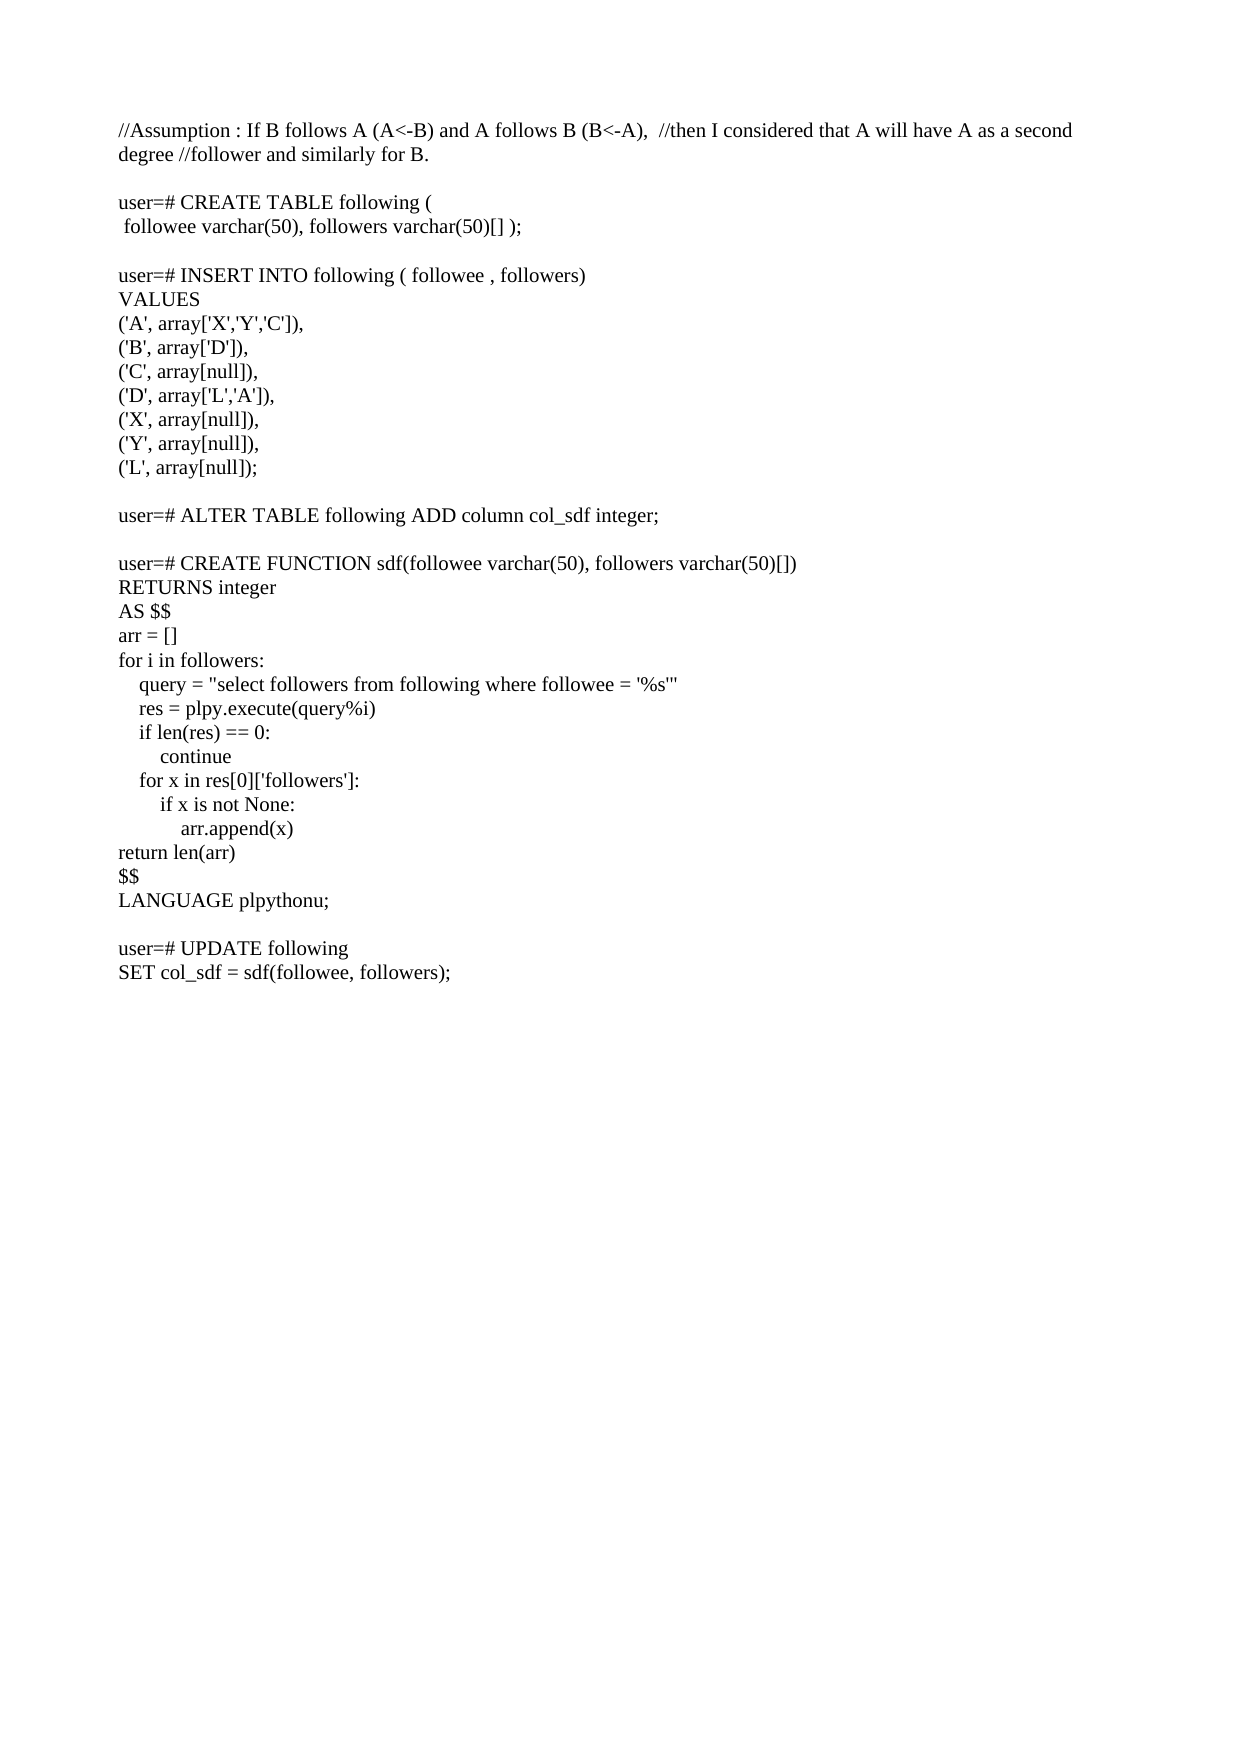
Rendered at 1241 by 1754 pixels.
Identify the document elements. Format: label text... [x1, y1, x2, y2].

text continue [118, 744, 1122, 768]
text arr.append(x) [118, 816, 1122, 840]
text arr = [] [118, 623, 1122, 647]
text ('A', array['X','Y','C']), [118, 311, 1122, 335]
text ('B', array['D']), [118, 335, 1122, 359]
text user=# UPDATE following [118, 936, 1122, 960]
text ('X', array[null]), [118, 407, 1122, 431]
text query = "select followers from following where followee = '%s'" [118, 672, 1122, 696]
text $$ [118, 864, 1122, 888]
text //Assumption : If B follows A (A<-B) and A follows B (B<-A), //then I considered that A will have A as a second degree //follower and similarly for B. [118, 118, 1122, 166]
text user=# ALTER TABLE following ADD column col_sdf integer; [118, 503, 1122, 527]
text if len(res) == 0: [118, 720, 1122, 744]
text user=# CREATE FUNCTION sdf(followee varchar(50), followers varchar(50)[]) [118, 551, 1122, 575]
text VALUES [118, 287, 1122, 311]
text LANGUAGE plpythonu; [118, 888, 1122, 912]
text for x in res[0]['followers']: [118, 768, 1122, 792]
text ('Y', array[null]), [118, 431, 1122, 455]
text ('D', array['L','A']), [118, 383, 1122, 407]
text res = plpy.execute(query%i) [118, 696, 1122, 720]
text followee varchar(50), followers varchar(50)[] ); [118, 214, 1122, 238]
text ('L', array[null]); [118, 455, 1122, 479]
text SET col_sdf = sdf(followee, followers); [118, 960, 1122, 984]
text ('C', array[null]), [118, 359, 1122, 383]
text user=# INSERT INTO following ( followee , followers) [118, 262, 1122, 287]
text AS $$ [118, 599, 1122, 623]
text for i in followers: [118, 647, 1122, 672]
text user=# CREATE TABLE following ( [118, 190, 1122, 214]
text RETURNS integer [118, 575, 1122, 599]
text if x is not None: [118, 792, 1122, 816]
text return len(arr) [118, 840, 1122, 864]
